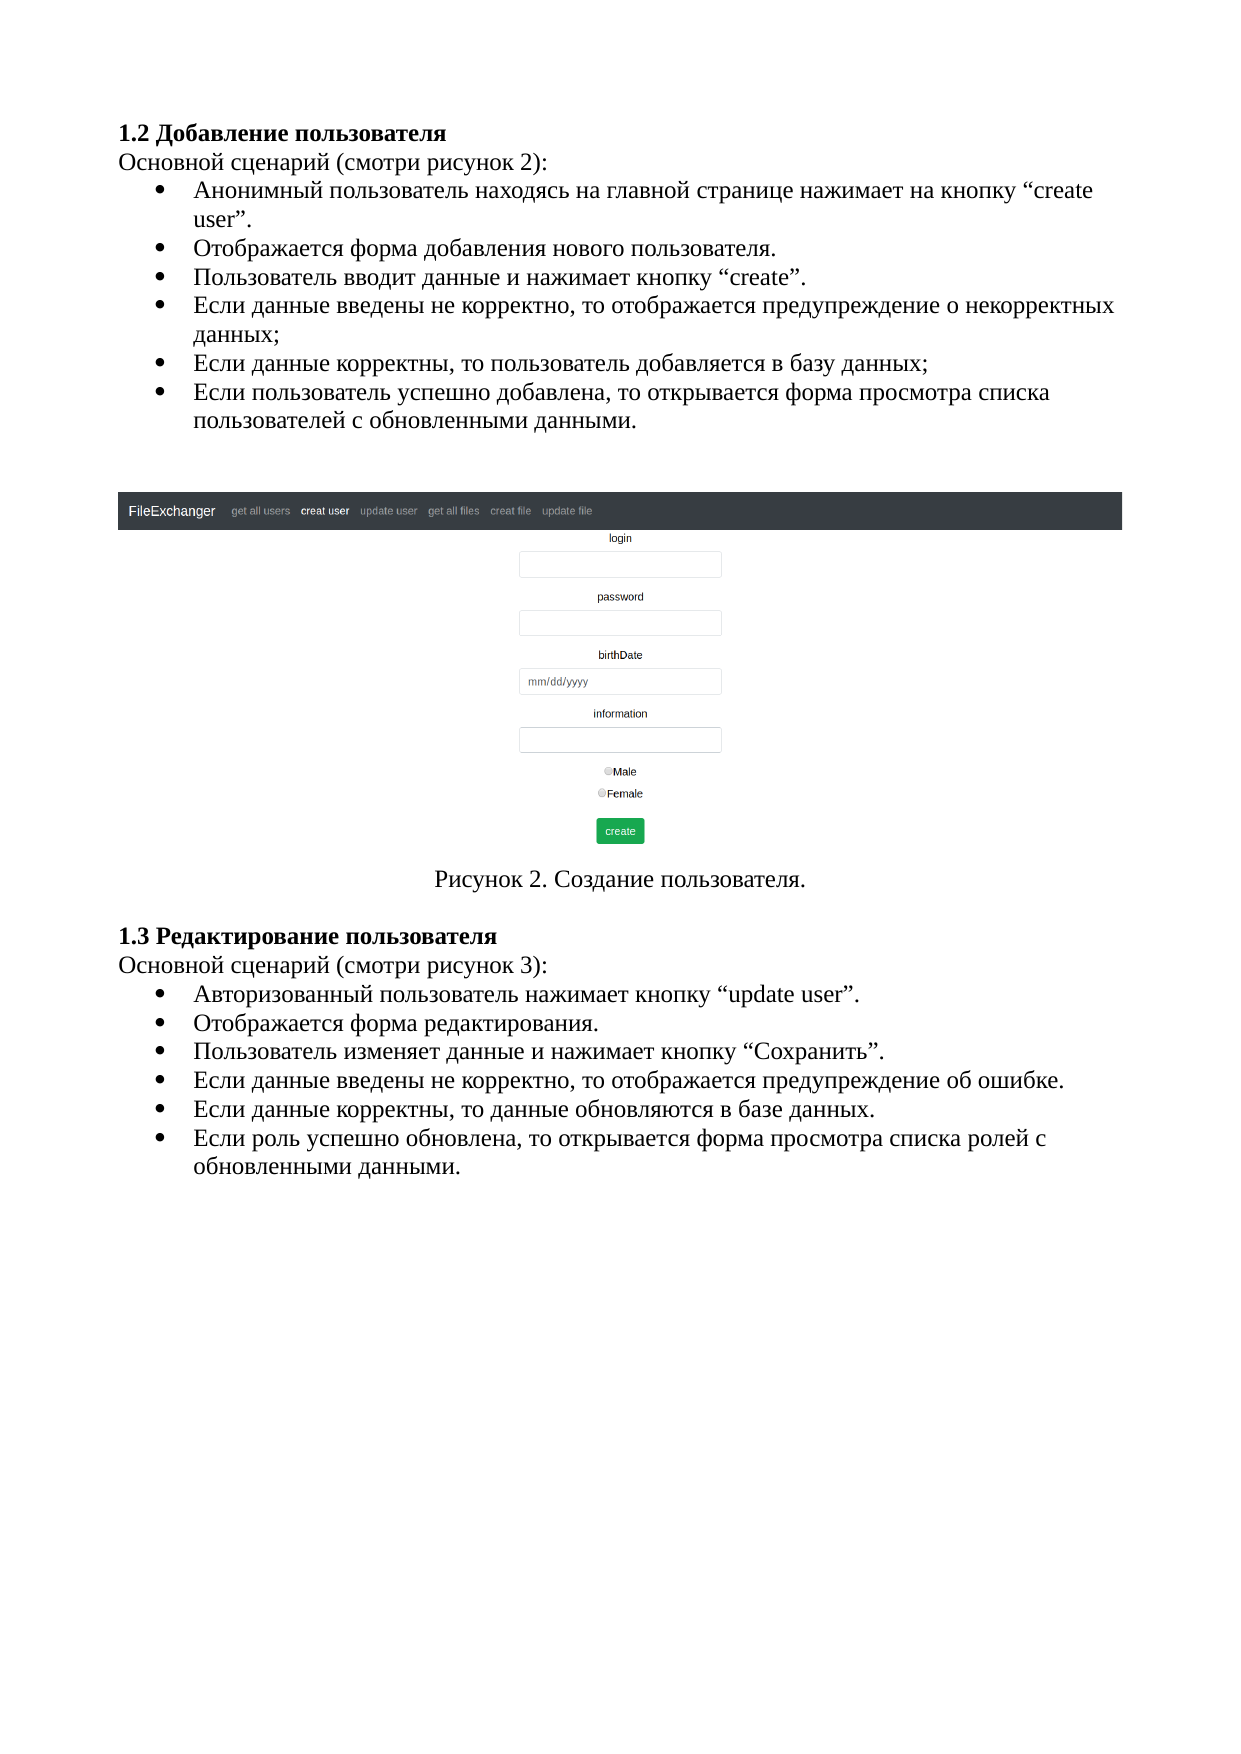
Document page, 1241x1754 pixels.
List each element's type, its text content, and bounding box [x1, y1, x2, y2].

text 1.2 Добавление пользователя [118, 118, 1122, 147]
list Отображается форма добавления нового пользователя. [156, 233, 1122, 262]
list Если данные введены не корректно, то отображается предупреждение об ошибке. [156, 1065, 1122, 1094]
list Если данные корректны, то пользователь добавляется в базу данных; [156, 348, 1122, 377]
list Если данные введены не корректно, то отображается предупреждение о некорректных данных; [156, 291, 1122, 348]
text Основной сценарий (смотри рисунок 3): [118, 950, 1122, 979]
list Пользователь вводит данные и нажимает кнопку “create”. [156, 262, 1122, 291]
text 1.3 Редактирование пользователя [118, 921, 1122, 950]
picture [118, 492, 1123, 864]
list Авторизованный пользователь нажимает кнопку “update user”. [156, 979, 1122, 1008]
list Отображается форма редактирования. [156, 1008, 1122, 1036]
list Если роль успешно обновлена, то открывается форма просмотра списка ролей с обновленными данными. [156, 1123, 1122, 1180]
list Если пользователь успешно добавлена, то открывается форма просмотра списка пользователей с обновленными данными. [156, 377, 1122, 434]
list Пользователь изменяет данные и нажимает кнопку “Сохранить”. [156, 1036, 1122, 1065]
list Анонимный пользователь находясь на главной странице нажимает на кнопку “create user”. [156, 176, 1122, 233]
text Основной сценарий (смотри рисунок 2): [118, 147, 1122, 176]
list Если данные корректны, то данные обновляются в базе данных. [156, 1094, 1122, 1123]
text Рисунок 2. Создание пользователя. [118, 864, 1122, 893]
